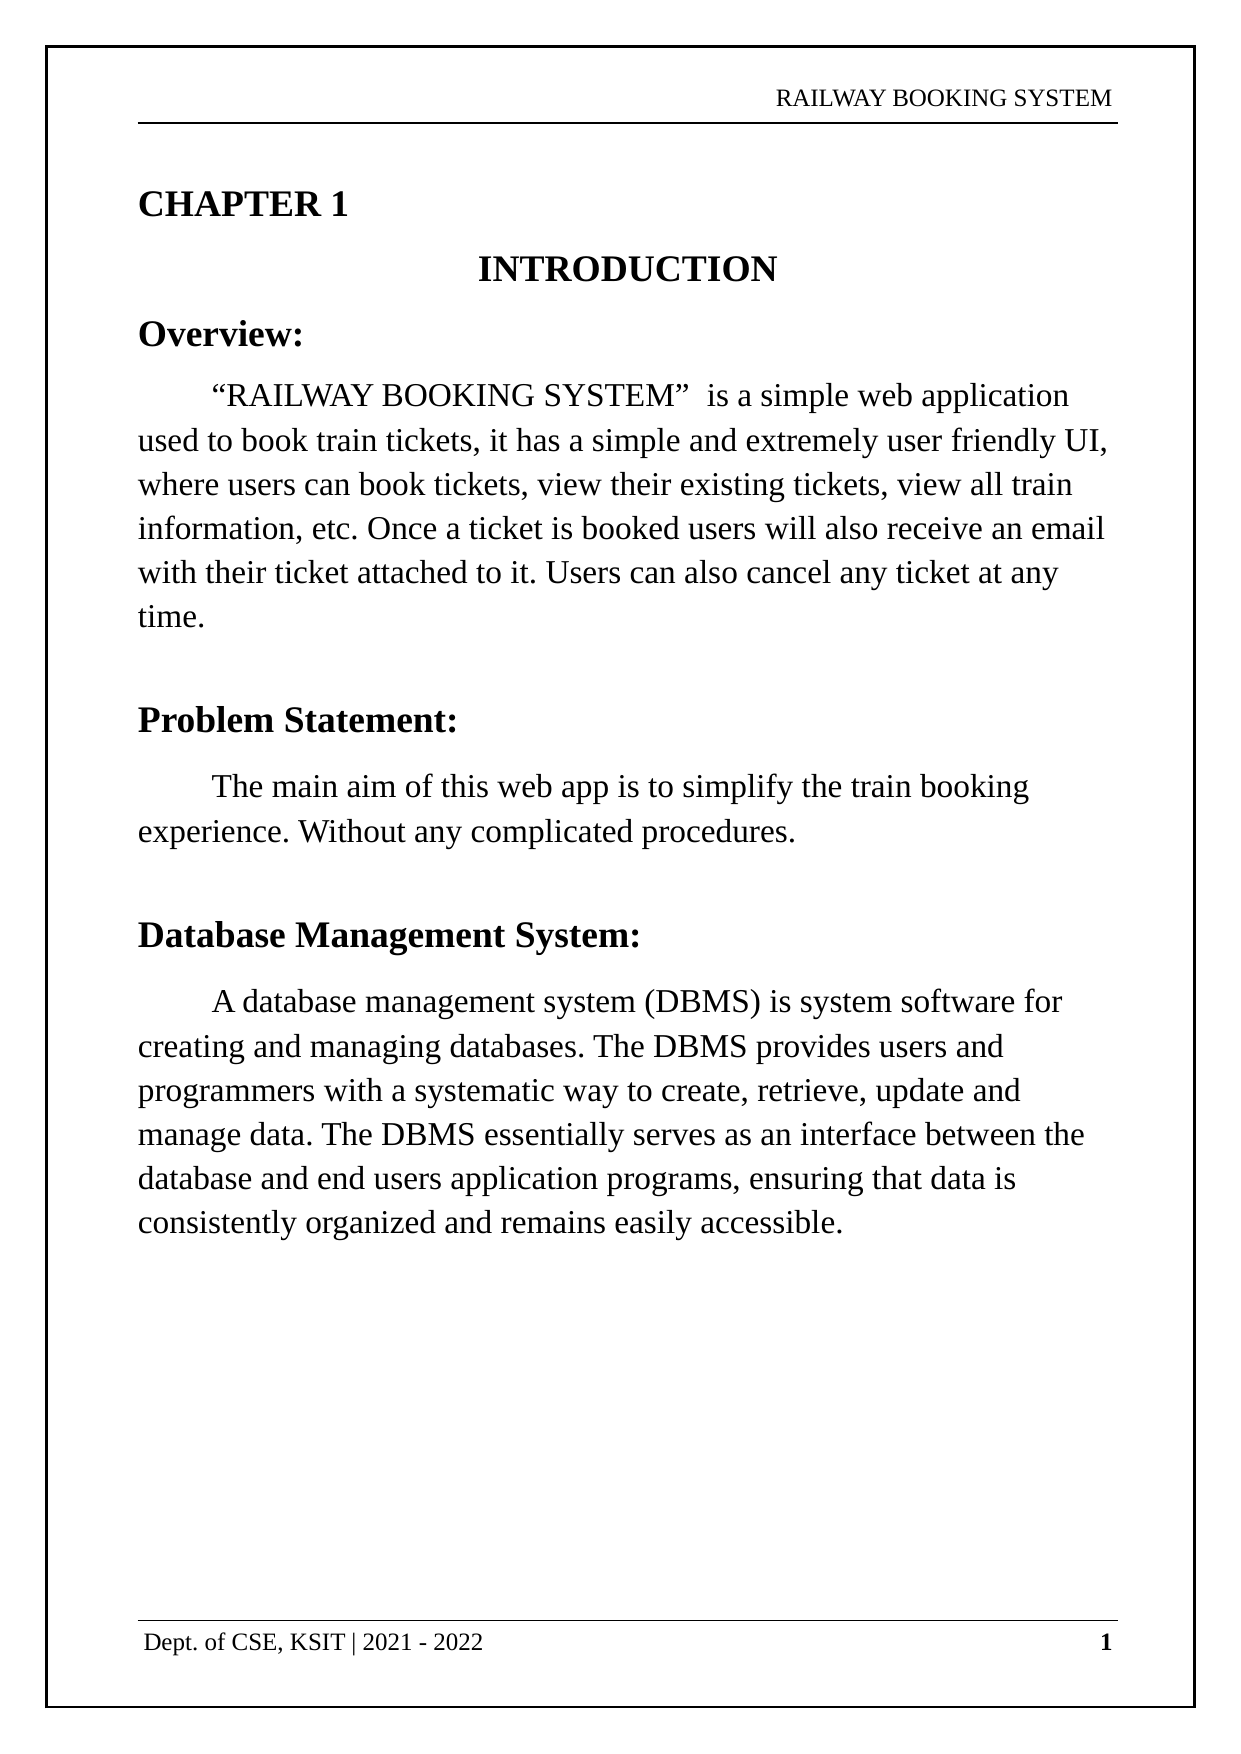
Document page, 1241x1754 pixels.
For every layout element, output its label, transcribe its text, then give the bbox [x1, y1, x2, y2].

text Database Management System: [138, 913, 1118, 956]
text The main aim of this web app is to simplify the train booking experience. Without any complicated procedures. [138, 762, 1118, 849]
text Overview: [138, 311, 1118, 354]
text Problem Statement: [138, 698, 1118, 741]
text CHAPTER 1 [138, 182, 1118, 225]
text “RAILWAY BOOKING SYSTEM” is a simple web application used to book train tickets, it has a simple and extremely user friendly UI, where users can book tickets, view their existing tickets, view all train information, etc. Once a ticket is booked users will also receive an email with their ticket attached to it. Users can also cancel any ticket at any time. [138, 376, 1118, 634]
table_header RAILWAY BOOKING SYSTEM [138, 78, 1118, 122]
text A database management system (DBMS) is system software for creating and managing databases. The DBMS provides users and programmers with a systematic way to create, retrieve, update and manage data. The DBMS essentially serves as an interface between the database and end users application programs, ensuring that data is consistently organized and remains easily accessible. [138, 977, 1118, 1241]
table_header Dept. of CSE, KSIT | 2021 - 2022 [138, 1621, 628, 1662]
table_header 1 [628, 1621, 1118, 1662]
text INTRODUCTION [138, 246, 1118, 289]
